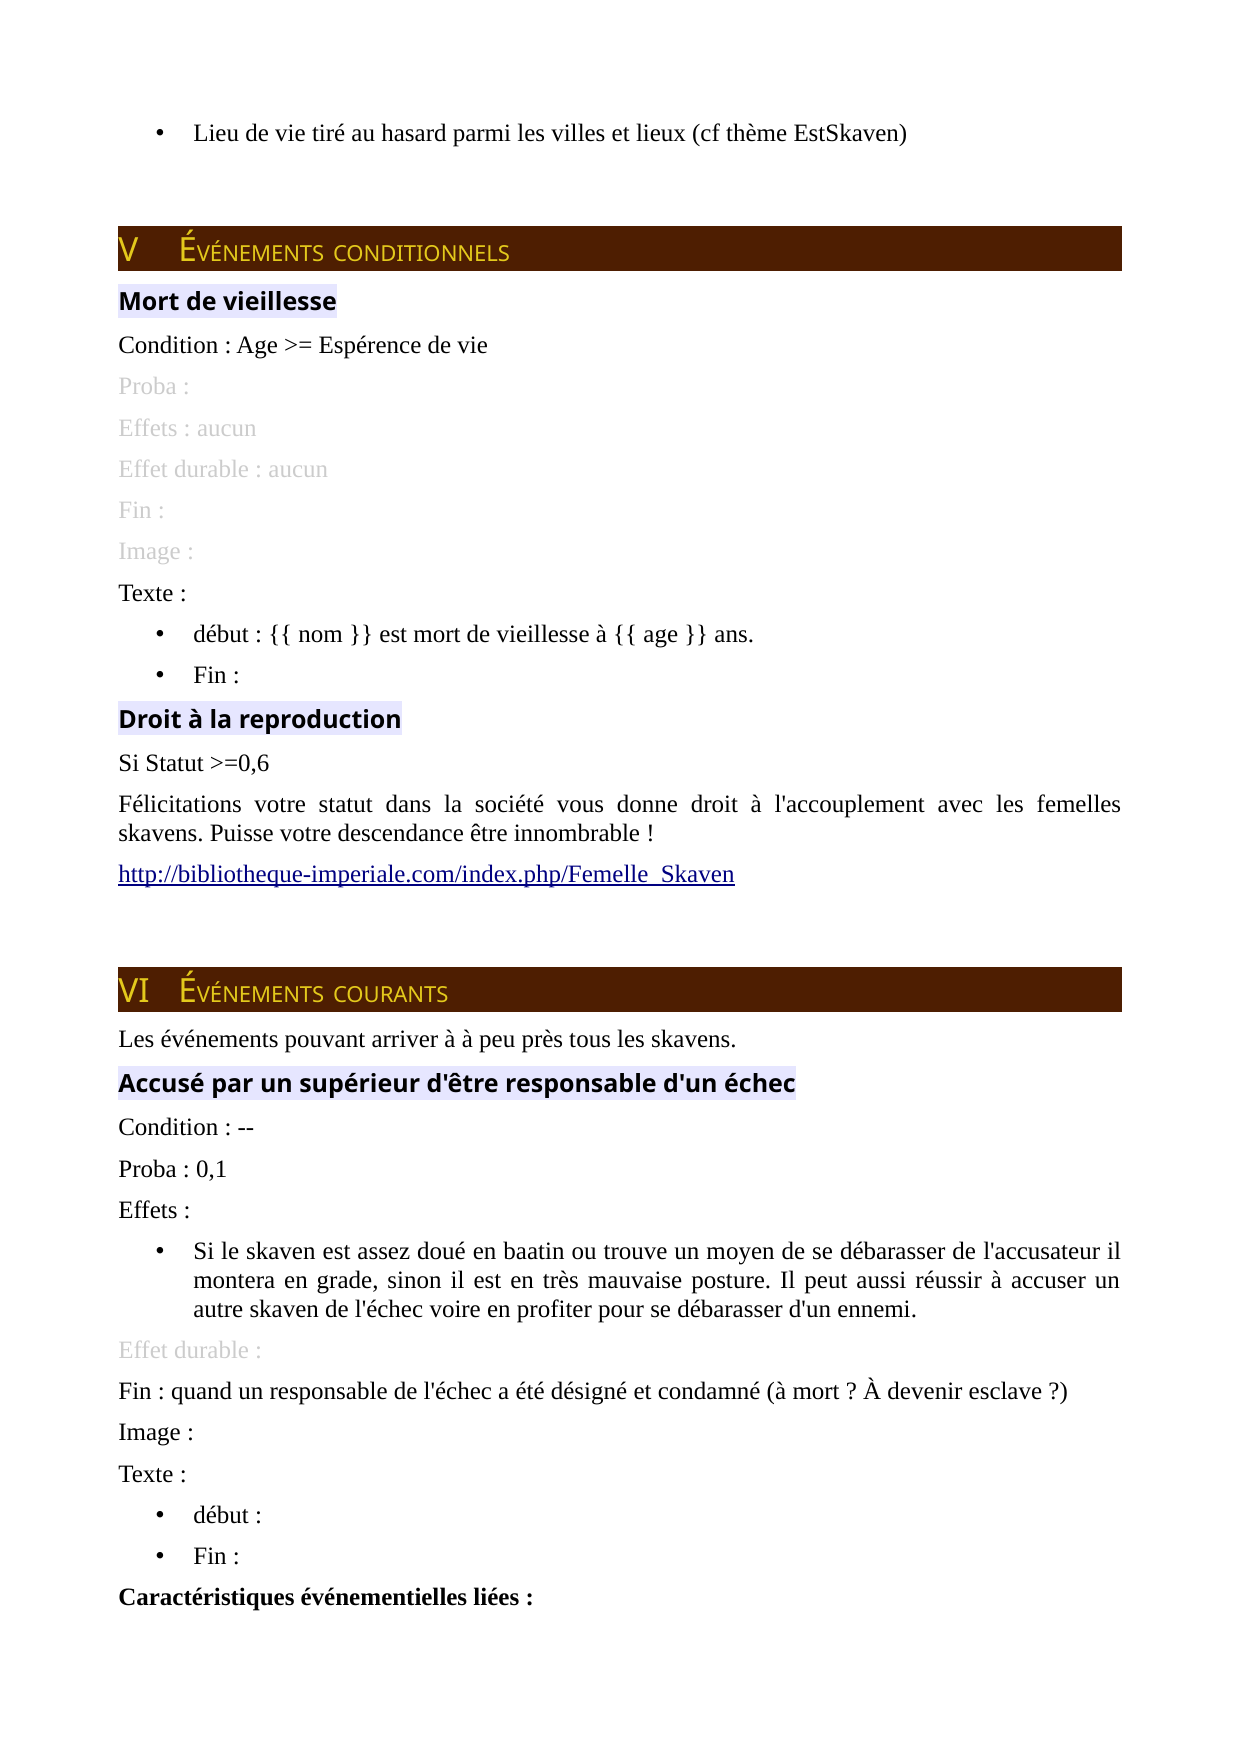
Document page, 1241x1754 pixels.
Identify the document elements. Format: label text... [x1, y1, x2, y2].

text Effet durable : [118, 1335, 1122, 1364]
list début : {{ nom }} est mort de vieillesse à {{ age }} ans. [156, 619, 1122, 648]
text Condition : -- [118, 1112, 1122, 1141]
text Proba : [118, 371, 1122, 400]
text Droit à la reproduction [402, 701, 1122, 735]
text Les événements pouvant arriver à à peu près tous les skavens. [118, 1024, 1122, 1053]
list Lieu de vie tiré au hasard parmi les villes et lieux (cf thème EstSkaven) [156, 118, 1122, 147]
text Si Statut >=0,6 [118, 748, 1122, 777]
text Effets : [118, 1195, 1122, 1224]
text Effets : aucun [118, 413, 1122, 441]
list début : [156, 1500, 1122, 1529]
text Fin : quand un responsable de l'échec a été désigné et condamné (à mort ? À devenir esclave ?) [118, 1376, 1122, 1405]
list Fin : [156, 1541, 1122, 1570]
text Condition : Age >= Espérence de vie [118, 330, 1122, 359]
text Texte : [118, 1459, 1122, 1487]
text Accusé par un supérieur d'être responsable d'un échec [796, 1066, 1122, 1100]
text Image : [118, 1417, 1122, 1446]
text Mort de vieillesse [118, 283, 1122, 318]
text Félicitations votre statut dans la société vous donne droit à l'accouplement avec les femelles skavens. Puisse votre descendance être innombrable ! [118, 789, 1122, 847]
text Image : [118, 536, 1122, 565]
text Caractéristiques événementielles liées : [118, 1582, 1122, 1611]
subtitle Événements conditionnels [118, 226, 1122, 271]
text http://bibliotheque-imperiale.com/index.php/Femelle_Skaven [118, 859, 1122, 888]
text Fin : [118, 495, 1122, 524]
text Texte : [118, 578, 1122, 606]
text Proba : 0,1 [118, 1154, 1122, 1182]
list Si le skaven est assez doué en baatin ou trouve un moyen de se débarasser de l'accusateur il montera en grade, sinon il est en très mauvaise posture. Il peut aussi réussir à accuser un autre skaven de l'échec voire en profiter pour se débarasser d'un ennemi. [156, 1236, 1122, 1322]
text Effet durable : aucun [118, 454, 1122, 483]
subtitle Événements courants [118, 967, 1122, 1012]
list Fin : [156, 660, 1122, 689]
